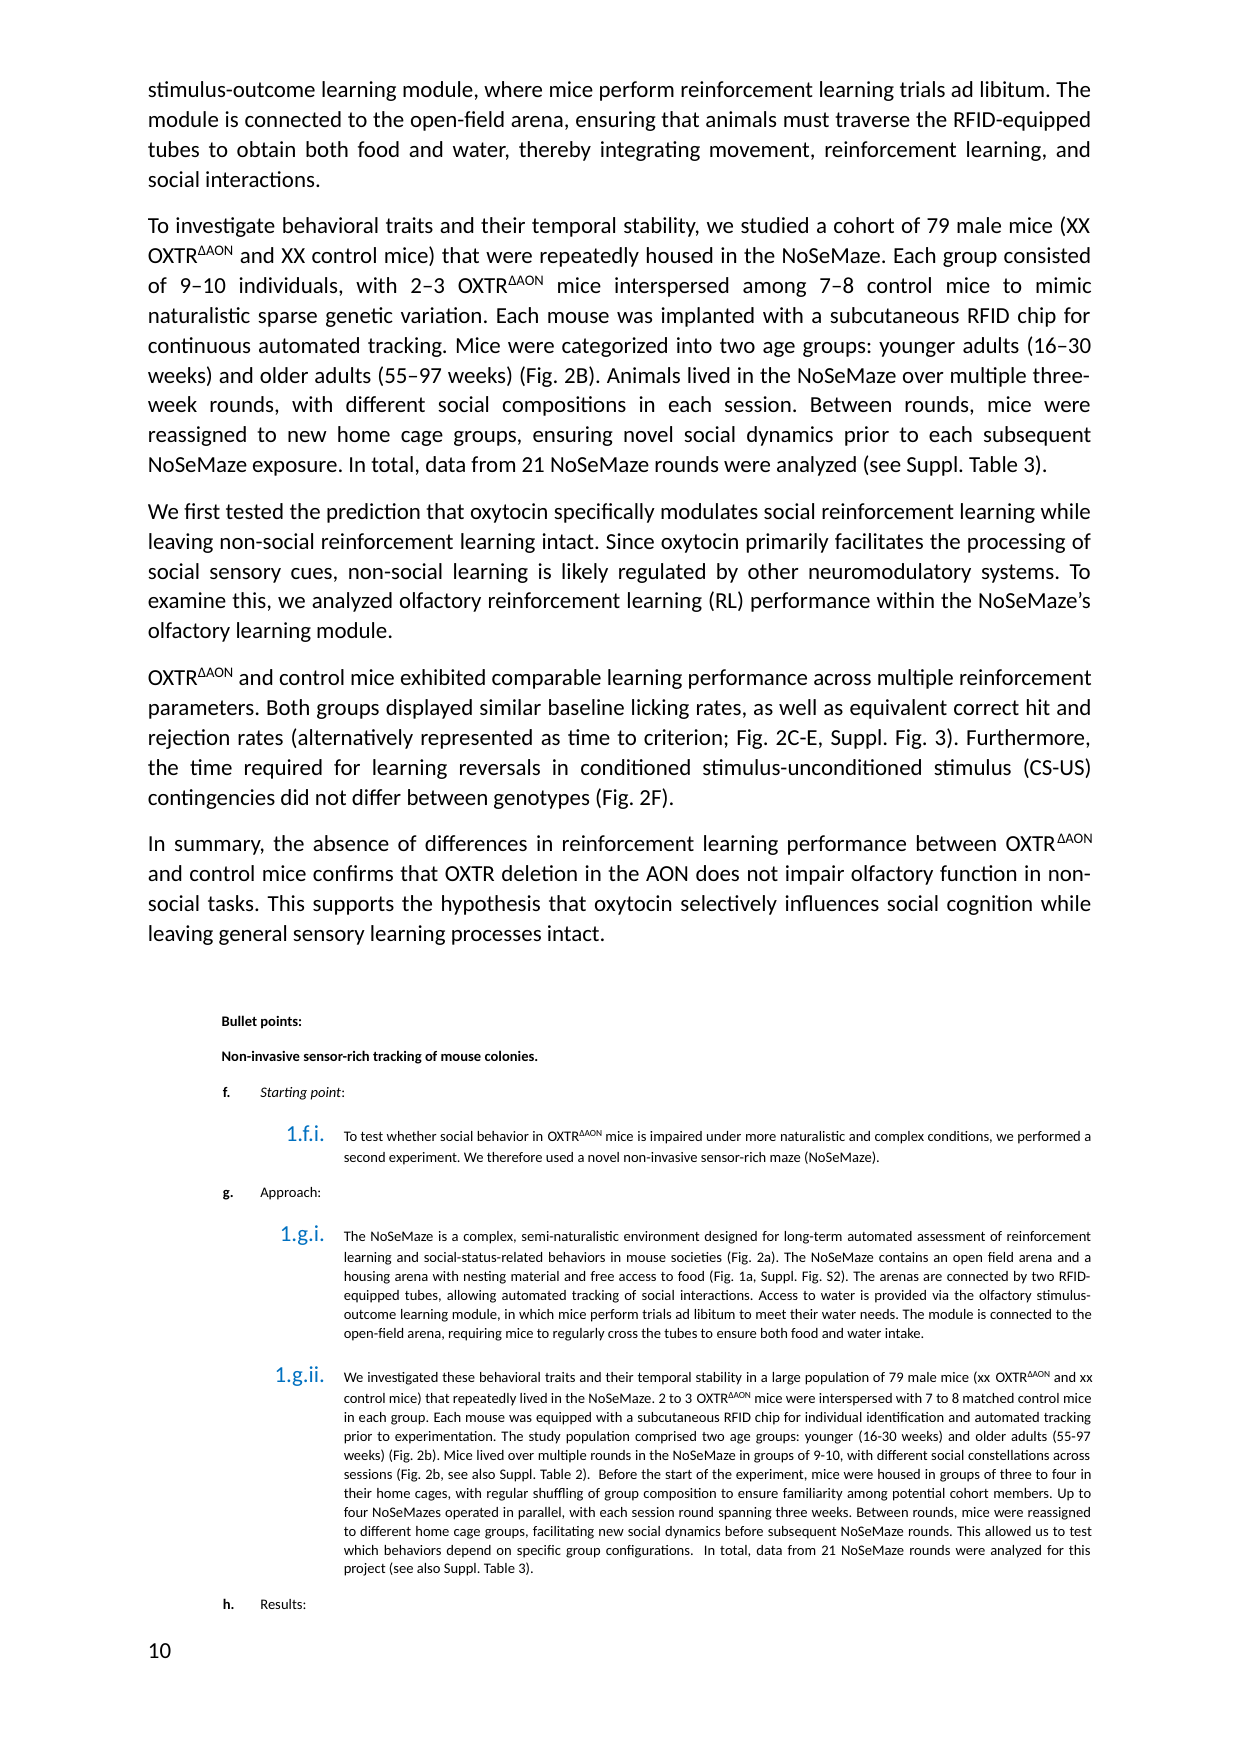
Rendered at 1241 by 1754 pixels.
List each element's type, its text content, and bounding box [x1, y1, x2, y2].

text To investigate behavioral traits and their temporal stability, we studied a cohort of 79 male mice (XX OXTRΔAON and XX control mice) that were repeatedly housed in the NoSeMaze. Each group consisted of 9–10 individuals, with 2–3 OXTRΔAON mice interspersed among 7–8 control mice to mimic naturalistic sparse genetic variation. Each mouse was implanted with a subcutaneous RFID chip for continuous automated tracking. Mice were categorized into two age groups: younger adults (16–30 weeks) and older adults (55–97 weeks) (Fig. 2B). Animals lived in the NoSeMaze over multiple three-week rounds, with different social compositions in each session. Between rounds, mice were reassigned to new home cage groups, ensuring novel social dynamics prior to each subsequent NoSeMaze exposure. In total, data from 21 NoSeMaze rounds were analyzed (see Suppl. Table 3). [148, 211, 1093, 478]
list We investigated these behavioral traits and their temporal stability in a large population of 79 male mice (xx OXTRΔAON and xx control mice) that repeatedly lived in the NoSeMaze. 2 to 3 OXTRΔAON mice were interspersed with 7 to 8 matched control mice in each group. Each mouse was equipped with a subcutaneous RFID chip for individual identification and automated tracking prior to experimentation. The study population comprised two age groups: younger (16-30 weeks) and older adults (55-97 weeks) (Fig. 2b). Mice lived over multiple rounds in the NoSeMaze in groups of 9-10, with different social constellations across sessions (Fig. 2b, see also Suppl. Table 2). Before the start of the experiment, mice were housed in groups of three to four in their home cages, with regular shuffling of group composition to ensure familiarity among potential cohort members. Up to four NoSeMazes operated in parallel, with each session round spanning three weeks. Between rounds, mice were reassigned to different home cage groups, facilitating new social dynamics before subsequent NoSeMaze rounds. This allowed us to test which behaviors depend on specific group configurations. In total, data from 21 NoSeMaze rounds were analyzed for this project (see also Suppl. Table 3). [325, 1360, 1093, 1578]
list The NoSeMaze is a complex, semi-naturalistic environment designed for long-term automated assessment of reinforcement learning and social-status-related behaviors in mouse societies (Fig. 2a). The NoSeMaze contains an open field arena and a housing arena with nesting material and free access to food (Fig. 1a, Suppl. Fig. S2). The arenas are connected by two RFID-equipped tubes, allowing automated tracking of social interactions. Access to water is provided via the olfactory stimulus-outcome learning module, in which mice perform trials ad libitum to meet their water needs. The module is connected to the open-field arena, requiring mice to regularly cross the tubes to ensure both food and water intake. [325, 1219, 1093, 1342]
text In summary, the absence of differences in reinforcement learning performance between OXTRΔAON and control mice confirms that OXTR deletion in the AON does not impair olfactory function in non-social tasks. This supports the hypothesis that oxytocin selectively influences social cognition while leaving general sensory learning processes intact. [148, 829, 1093, 947]
text OXTRΔAON and control mice exhibited comparable learning performance across multiple reinforcement parameters. Both groups displayed similar baseline licking rates, as well as equivalent correct hit and rejection rates (alternatively represented as time to criterion; Fig. 2C-E, Suppl. Fig. 3). Furthermore, the time required for learning reversals in conditioned stimulus-unconditioned stimulus (CS-US) contingencies did not differ between genotypes (Fig. 2F). [148, 663, 1093, 811]
list Starting point: [223, 1083, 1093, 1101]
text We first tested the prediction that oxytocin specifically modulates social reinforcement learning while leaving non-social reinforcement learning intact. Since oxytocin primarily facilitates the processing of social sensory cues, non-social learning is likely regulated by other neuromodulatory systems. To examine this, we analyzed olfactory reinforcement learning (RL) performance within the NoSeMaze’s olfactory learning module. [148, 497, 1093, 644]
list Approach: [223, 1184, 1093, 1202]
text Non-invasive sensor-rich tracking of mouse colonies. [148, 1048, 1093, 1066]
list Results: [223, 1595, 1093, 1613]
text Bullet points: [148, 1012, 1093, 1030]
list To test whether social behavior in OXTRΔAON mice is impaired under more naturalistic and complex conditions, we performed a second experiment. We therefore used a novel non-invasive sensor-rich maze (NoSeMaze). [325, 1119, 1093, 1166]
text stimulus-outcome learning module, where mice perform reinforcement learning trials ad libitum. The module is connected to the open-field arena, ensuring that animals must traverse the RFID-equipped tubes to obtain both food and water, thereby integrating movement, reinforcement learning, and social interactions. [148, 75, 1093, 193]
